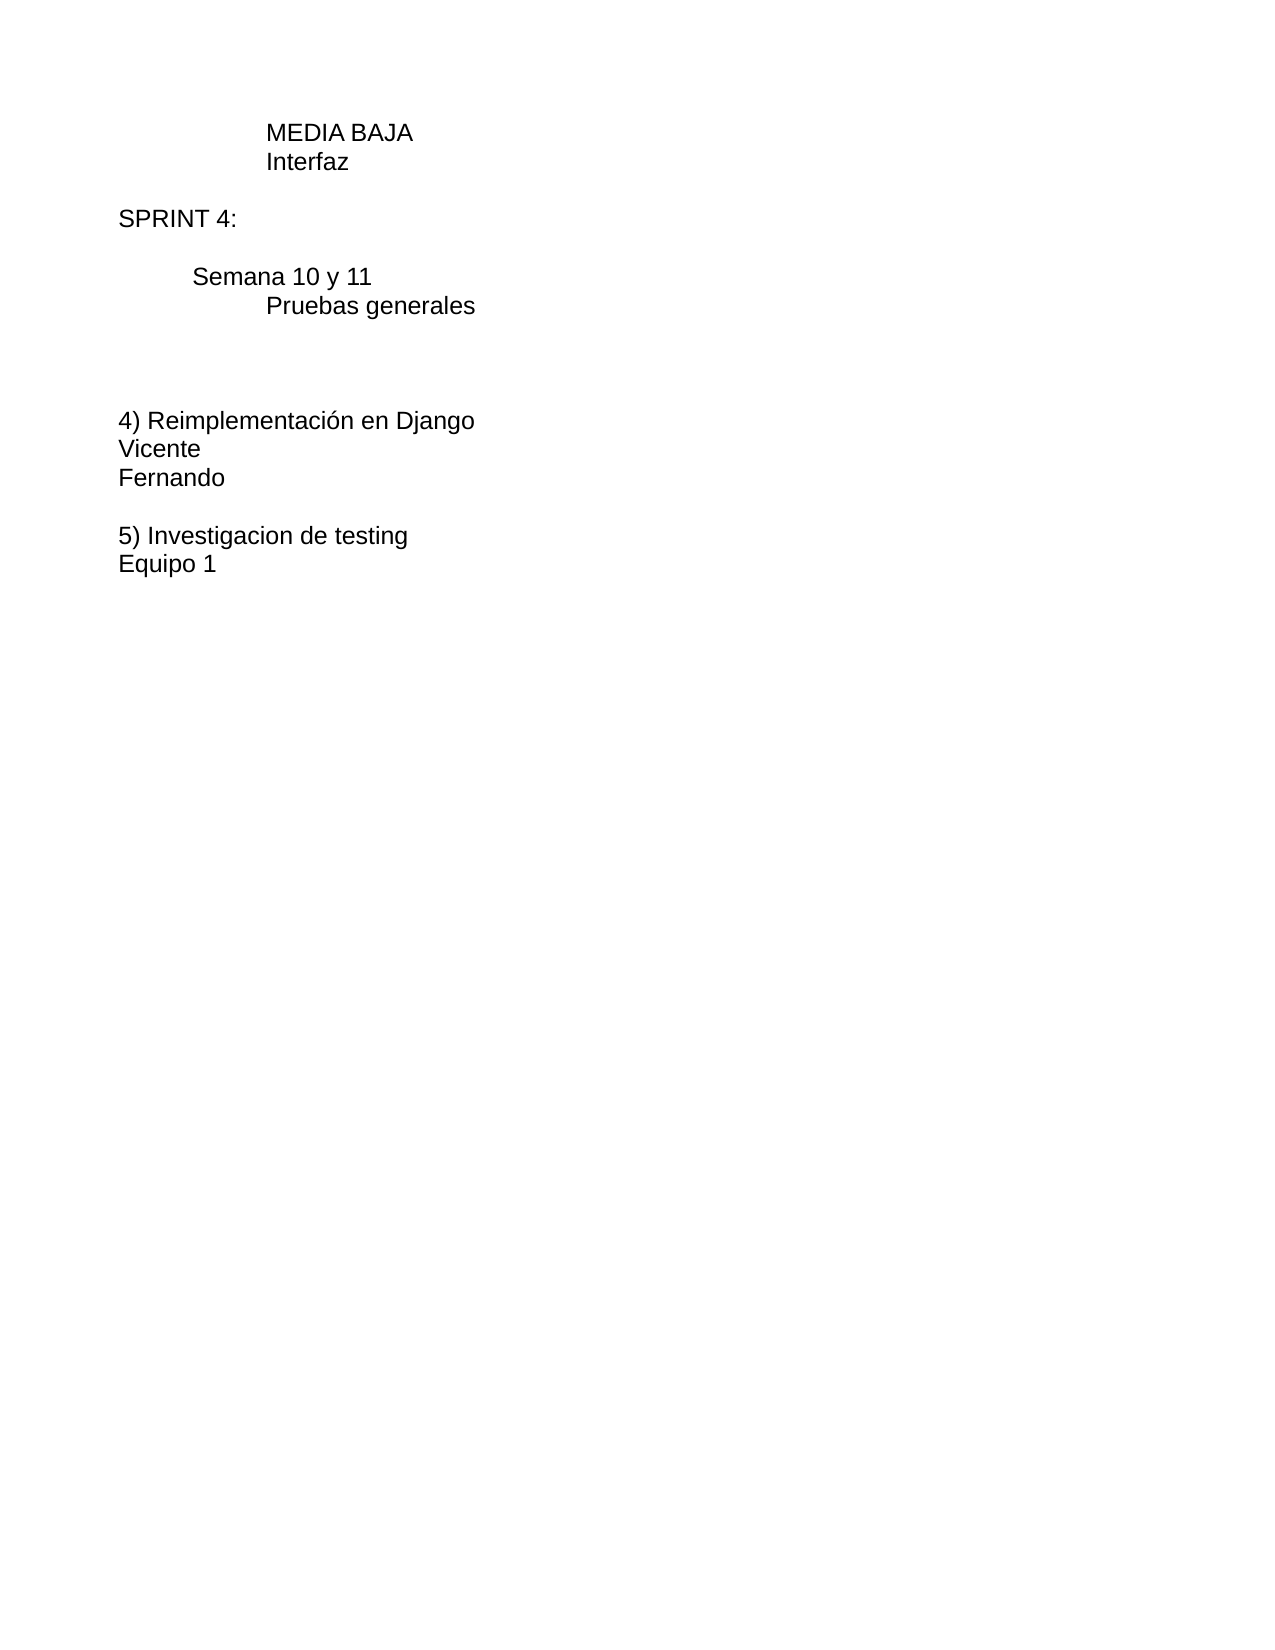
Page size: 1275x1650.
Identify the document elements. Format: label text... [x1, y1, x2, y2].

text Fernando [118, 463, 1157, 492]
text MEDIA BAJA [118, 118, 1157, 147]
text Pruebas generales [118, 291, 1157, 319]
text 4) Reimplementación en Django [118, 406, 1157, 434]
text SPRINT 4: [118, 204, 1157, 233]
text Vicente [118, 434, 1157, 463]
text Equipo 1 [118, 549, 1157, 578]
text 5) Investigacion de testing [118, 521, 1157, 549]
text Interfaz [118, 147, 1157, 176]
text Semana 10 y 11 [118, 262, 1157, 291]
